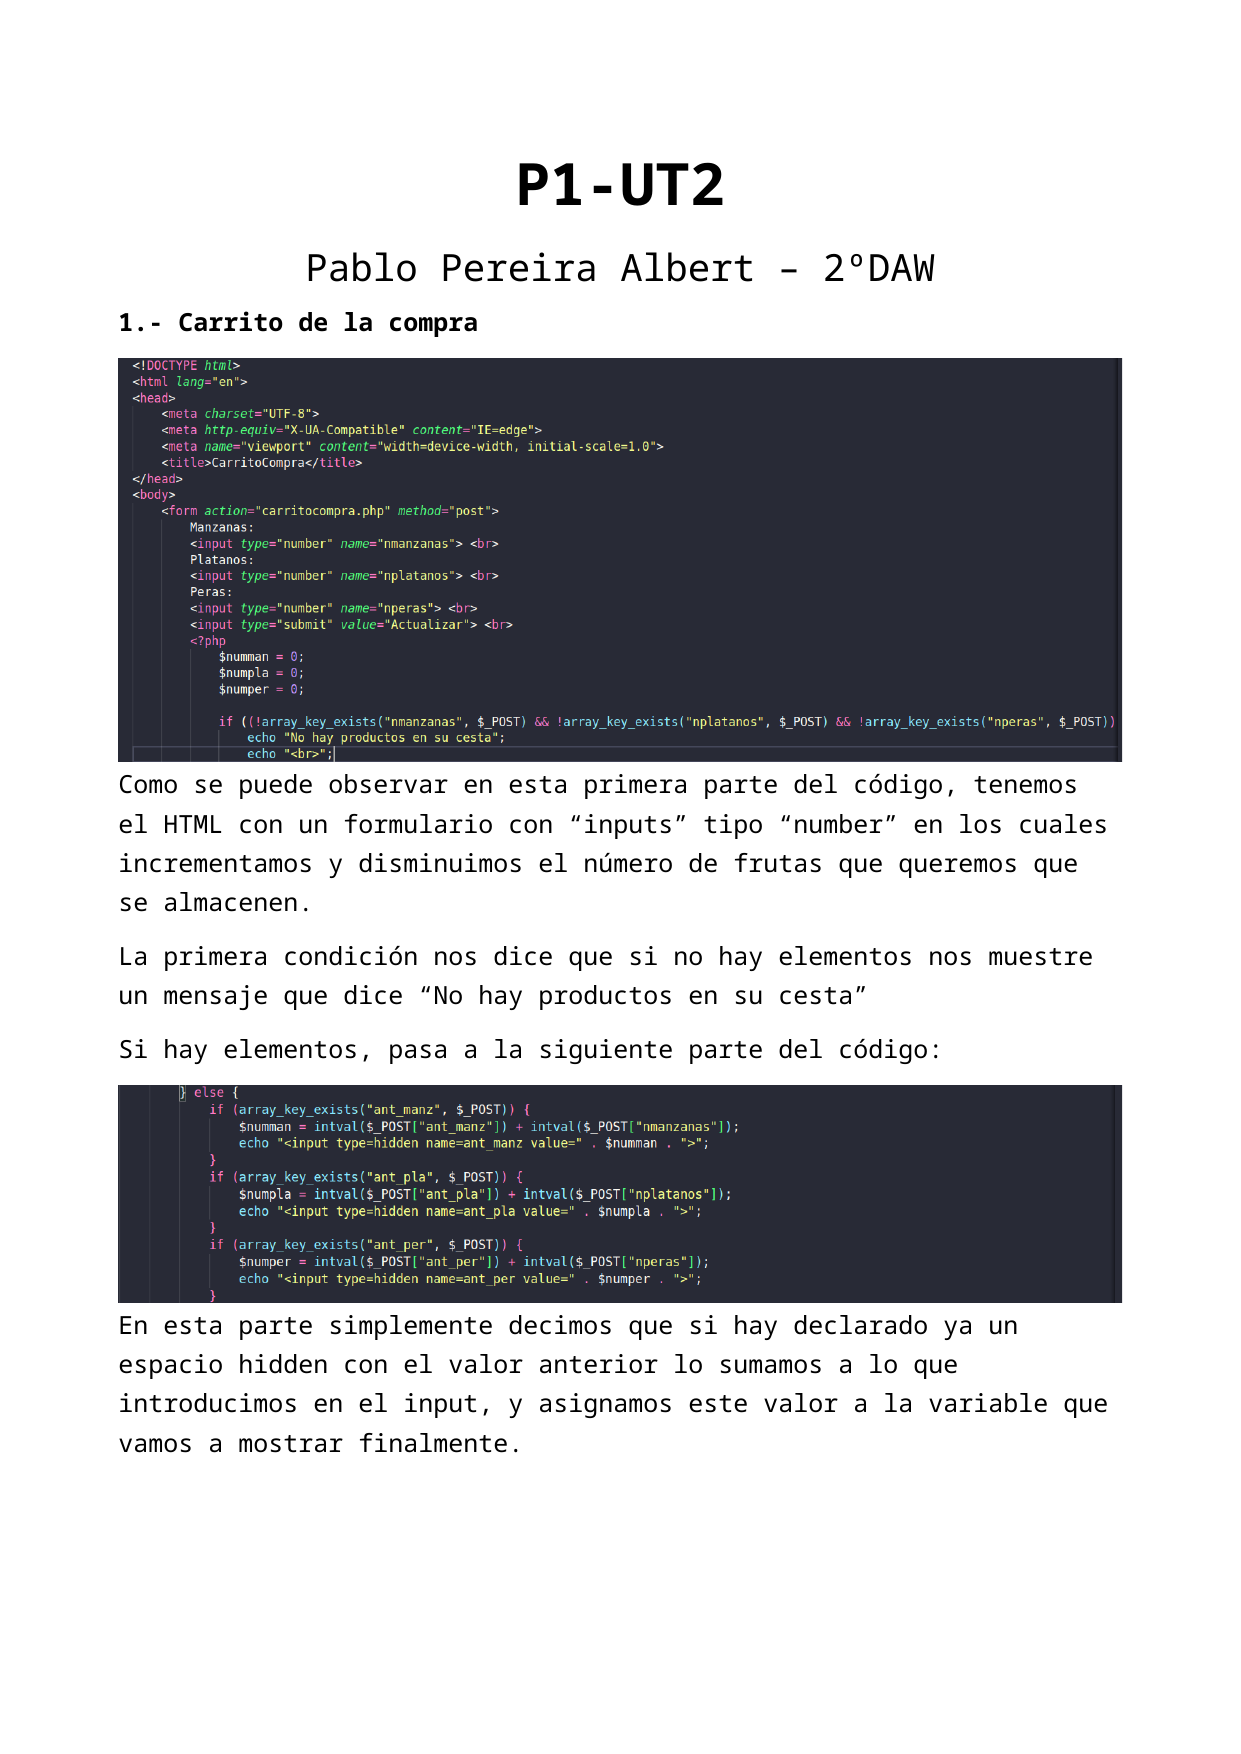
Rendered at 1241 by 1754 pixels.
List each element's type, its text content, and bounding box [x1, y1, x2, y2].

text Si hay elementos, pasa a la siguiente parte del código: [118, 1031, 1122, 1065]
subtitle Pablo Pereira Albert – 2ºDAW [118, 241, 1122, 292]
text 1.- Carrito de la compra [118, 305, 1122, 339]
text En esta parte simplemente decimos que si hay declarado ya un espacio hidden con el valor anterior lo sumamos a lo que introducimos en el input, y asignamos este valor a la variable que vamos a mostrar finalmente. [118, 1303, 1122, 1459]
title P1-UT2 [118, 143, 1122, 223]
picture [118, 1085, 1123, 1303]
text Como se puede observar en esta primera parte del código, tenemos el HTML con un formulario con “inputs” tipo “number” en los cuales incrementamos y disminuimos el número de frutas que queremos que se almacenen. [118, 762, 1122, 919]
picture [118, 358, 1123, 762]
text La primera condición nos dice que si no hay elementos nos muestre un mensaje que dice “No hay productos en su cesta” [118, 938, 1122, 1012]
